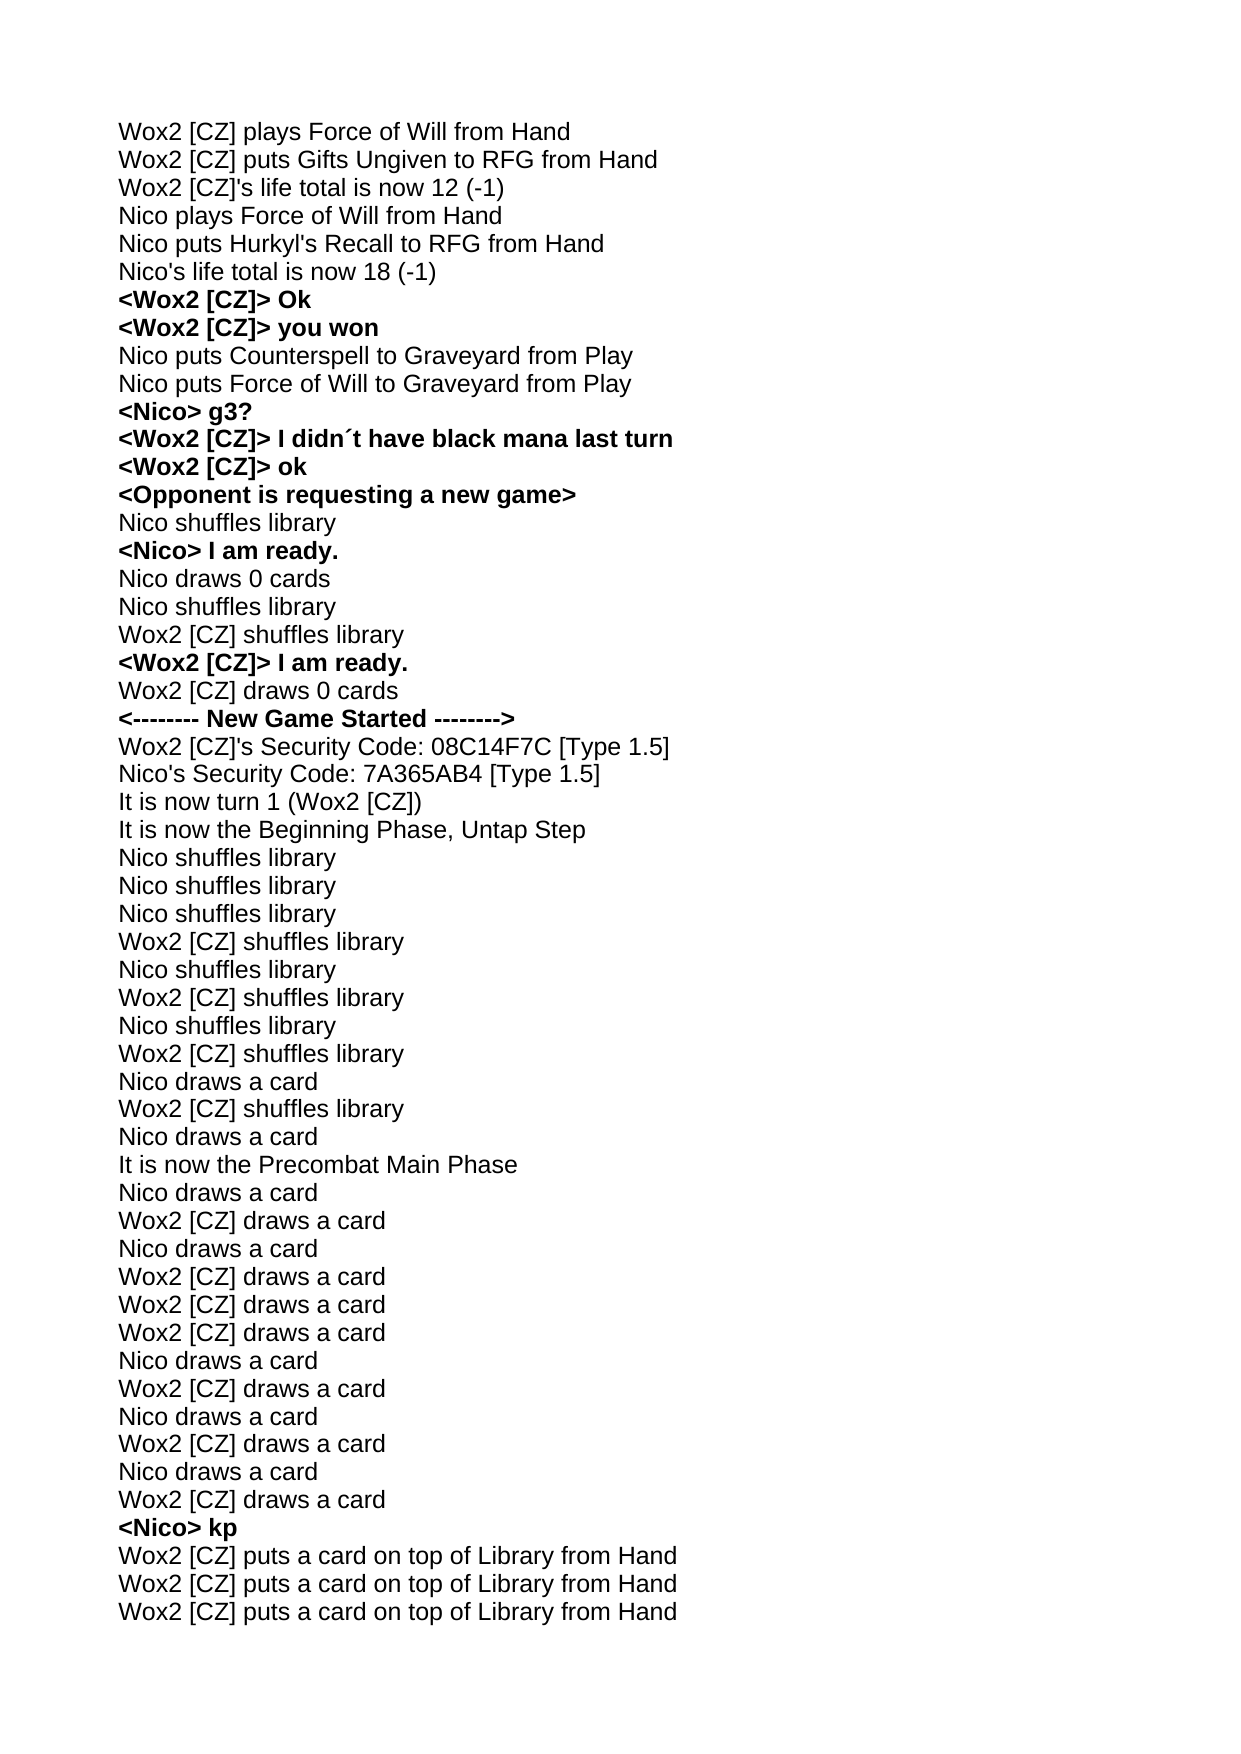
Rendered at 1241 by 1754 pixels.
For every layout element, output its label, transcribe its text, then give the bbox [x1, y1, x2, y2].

text It is now turn 1 (Wox2 [CZ]) [118, 788, 1122, 816]
text Nico draws a card [118, 1123, 1122, 1151]
text <Wox2 [CZ]> I didn´t have black mana last turn [118, 425, 1122, 453]
text It is now the Precombat Main Phase [118, 1151, 1122, 1179]
text Nico draws a card [118, 1179, 1122, 1207]
text Nico shuffles library [118, 844, 1122, 872]
text Wox2 [CZ] draws a card [118, 1263, 1122, 1291]
text Wox2 [CZ] shuffles library [118, 928, 1122, 956]
text Wox2 [CZ] draws 0 cards [118, 676, 1122, 704]
text <Wox2 [CZ]> Ok [118, 286, 1122, 313]
text Wox2 [CZ] shuffles library [118, 1039, 1122, 1067]
text Wox2 [CZ]'s life total is now 12 (-1) [118, 174, 1122, 202]
text <Nico> g3? [118, 397, 1122, 425]
text Wox2 [CZ] draws a card [118, 1318, 1122, 1346]
text Nico draws a card [118, 1235, 1122, 1263]
text Nico shuffles library [118, 872, 1122, 900]
text Nico draws a card [118, 1067, 1122, 1095]
text Nico's life total is now 18 (-1) [118, 258, 1122, 286]
text Wox2 [CZ] puts a card on top of Library from Hand [118, 1570, 1122, 1598]
text Wox2 [CZ] shuffles library [118, 1095, 1122, 1123]
text Wox2 [CZ] shuffles library [118, 621, 1122, 648]
text Nico's Security Code: 7A365AB4 [Type 1.5] [118, 760, 1122, 788]
text Wox2 [CZ] draws a card [118, 1486, 1122, 1514]
text <Wox2 [CZ]> you won [118, 313, 1122, 341]
text Nico shuffles library [118, 956, 1122, 983]
text It is now the Beginning Phase, Untap Step [118, 816, 1122, 844]
text <Nico> kp [118, 1514, 1122, 1542]
text Wox2 [CZ] draws a card [118, 1291, 1122, 1318]
text Wox2 [CZ] draws a card [118, 1207, 1122, 1235]
text <Nico> I am ready. [118, 537, 1122, 565]
text <Wox2 [CZ]> ok [118, 453, 1122, 481]
text Nico draws a card [118, 1346, 1122, 1374]
text Nico draws 0 cards [118, 565, 1122, 593]
text Wox2 [CZ] puts a card on top of Library from Hand [118, 1598, 1122, 1626]
text Wox2 [CZ] shuffles library [118, 983, 1122, 1011]
text Nico puts Hurkyl's Recall to RFG from Hand [118, 230, 1122, 258]
text <-------- New Game Started --------> [118, 704, 1122, 732]
text Wox2 [CZ] draws a card [118, 1430, 1122, 1458]
text Wox2 [CZ]'s Security Code: 08C14F7C [Type 1.5] [118, 732, 1122, 760]
text Nico draws a card [118, 1458, 1122, 1486]
text Nico shuffles library [118, 1011, 1122, 1039]
text Wox2 [CZ] puts a card on top of Library from Hand [118, 1542, 1122, 1570]
text <Wox2 [CZ]> I am ready. [118, 648, 1122, 676]
text Nico shuffles library [118, 593, 1122, 621]
text <Opponent is requesting a new game> [118, 481, 1122, 509]
text Nico shuffles library [118, 900, 1122, 928]
text Wox2 [CZ] draws a card [118, 1374, 1122, 1402]
text Nico draws a card [118, 1402, 1122, 1430]
text Nico puts Force of Will to Graveyard from Play [118, 369, 1122, 397]
text Wox2 [CZ] plays Force of Will from Hand [118, 118, 1122, 146]
text Nico shuffles library [118, 509, 1122, 537]
text Nico puts Counterspell to Graveyard from Play [118, 341, 1122, 369]
text Nico plays Force of Will from Hand [118, 202, 1122, 230]
text Wox2 [CZ] puts Gifts Ungiven to RFG from Hand [118, 146, 1122, 174]
